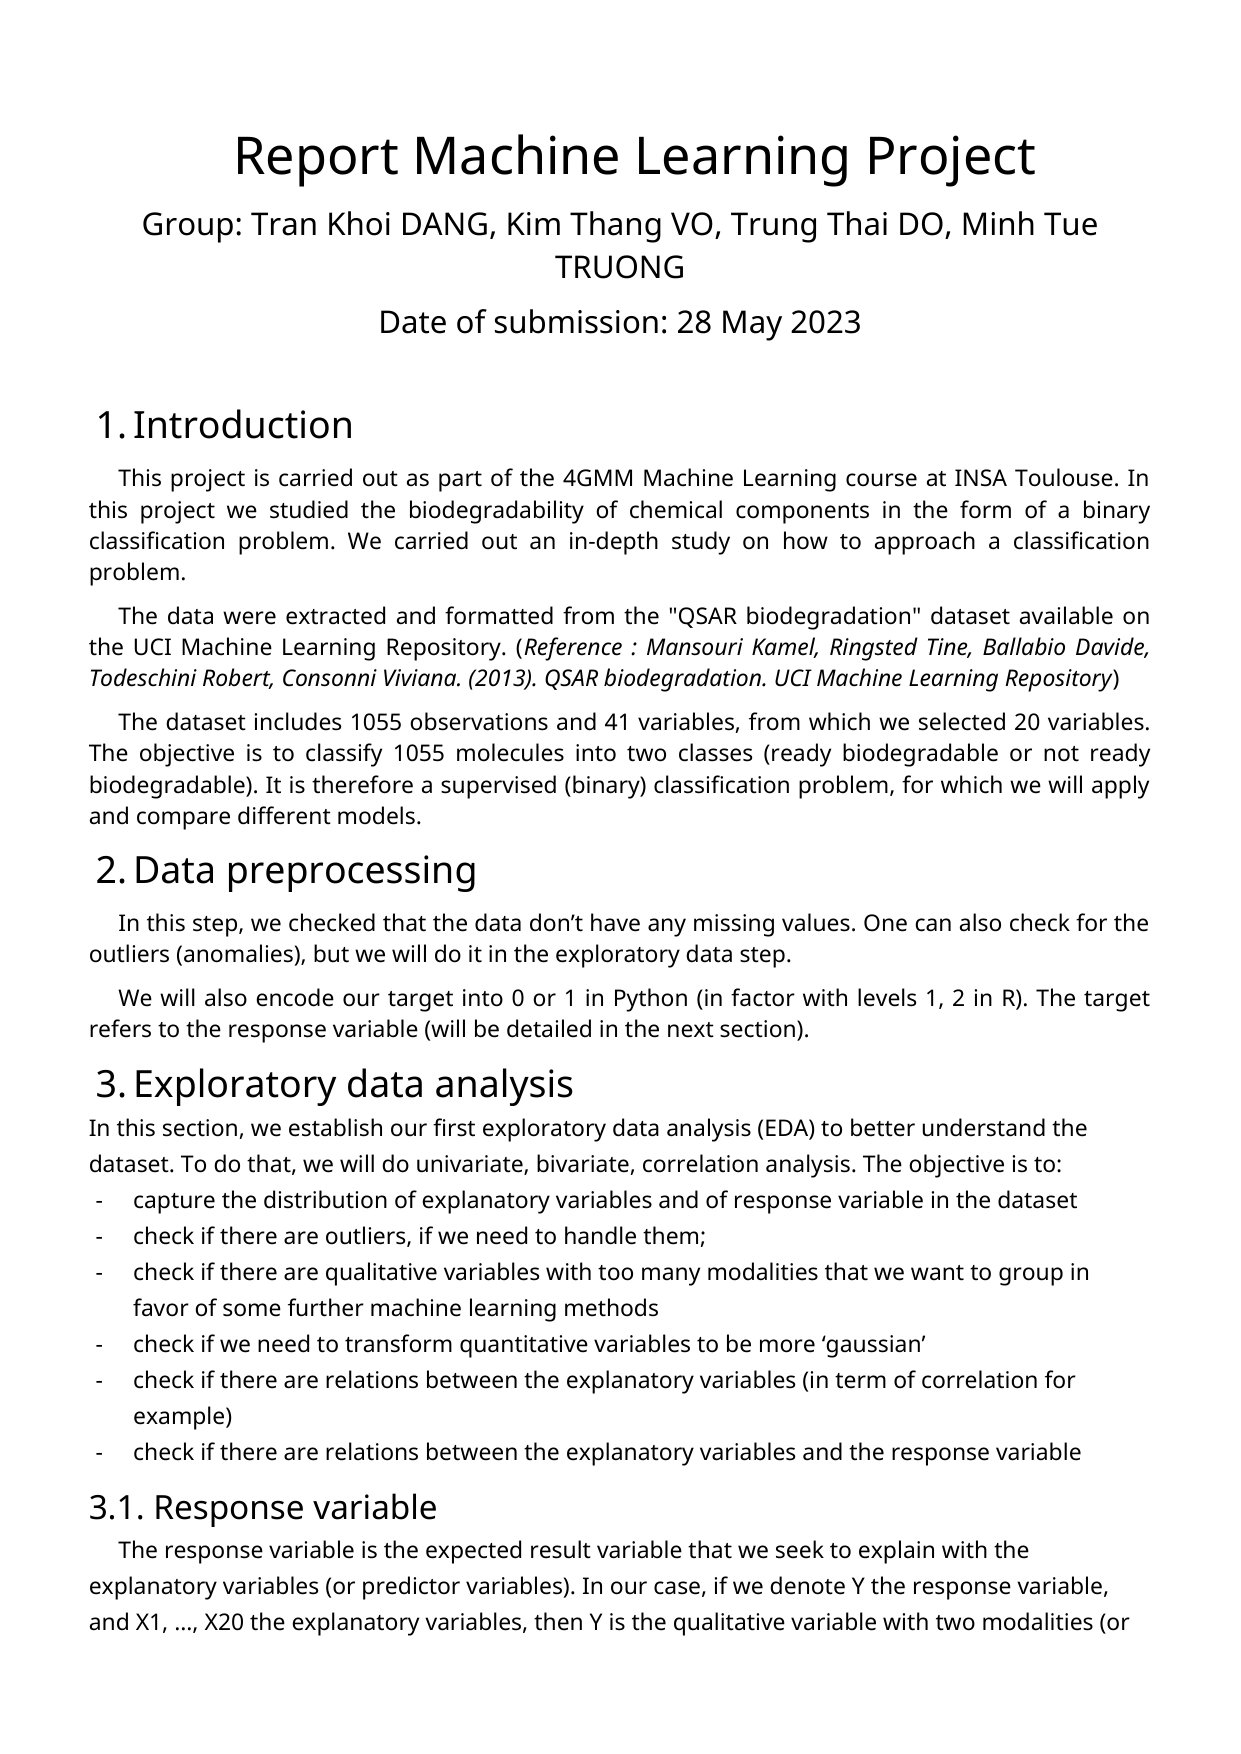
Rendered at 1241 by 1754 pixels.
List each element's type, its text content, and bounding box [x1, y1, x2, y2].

list check if there are relations between the explanatory variables (in term of correlation for example) [95, 1364, 1152, 1431]
list check if we need to transform quantitative variables to be more ‘gaussian’ [95, 1328, 1152, 1359]
text This project is carried out as part of the 4GMM Machine Learning course at INSA Toulouse. In this project we studied the biodegradability of chemical components in the form of a binary classification problem. We carried out an in-depth study on how to approach a classification problem. [88, 462, 1152, 587]
subtitle Data preprocessing [95, 843, 1152, 894]
text Report Machine Learning Project [88, 119, 1152, 190]
subtitle 3.1. Response variable [88, 1484, 1152, 1529]
text Group: Tran Khoi DANG, Kim Thang VO, Trung Thai DO, Minh Tue TRUONG [88, 202, 1152, 287]
text The data were extracted and formatted from the "QSAR biodegradation" dataset available on the UCI Machine Learning Repository. (Reference : Mansouri Kamel, Ringsted Tine, Ballabio Davide, Todeschini Robert, Consonni Viviana. (2013). QSAR biodegradation. UCI Machine Learning Repository) [88, 600, 1152, 693]
text In this step, we checked that the data don’t have any missing values. One can also check for the outliers (anomalies), but we will do it in the exploratory data step. [88, 907, 1152, 969]
list check if there are outliers, if we need to handle them; [95, 1220, 1152, 1251]
text Date of submission: 28 May 2023 [88, 300, 1152, 342]
text In this section, we establish our first exploratory data analysis (EDA) to better understand the dataset. To do that, we will do univariate, bivariate, correlation analysis. The objective is to: [88, 1112, 1152, 1179]
list capture the distribution of explanatory variables and of response variable in the dataset [95, 1184, 1152, 1215]
text The dataset includes 1055 observations and 41 variables, from which we selected 20 variables. The objective is to classify 1055 molecules into two classes (ready biodegradable or not ready biodegradable). It is therefore a supervised (binary) classification problem, for which we will apply and compare different models. [88, 706, 1152, 831]
list check if there are qualitative variables with too many modalities that we want to group in favor of some further machine learning methods [95, 1256, 1152, 1323]
subtitle Introduction [95, 399, 1152, 450]
text The response variable is the expected result variable that we seek to explain with the explanatory variables (or predictor variables). In our case, if we denote Y the response variable, and X1, …, X20 the explanatory variables, then Y is the qualitative variable with two modalities (or [88, 1534, 1152, 1637]
text We will also encode our target into 0 or 1 in Python (in factor with levels 1, 2 in R). The target refers to the response variable (will be detailed in the next section). [88, 982, 1152, 1044]
list check if there are relations between the explanatory variables and the response variable [95, 1436, 1152, 1467]
subtitle Exploratory data analysis [95, 1057, 1152, 1108]
